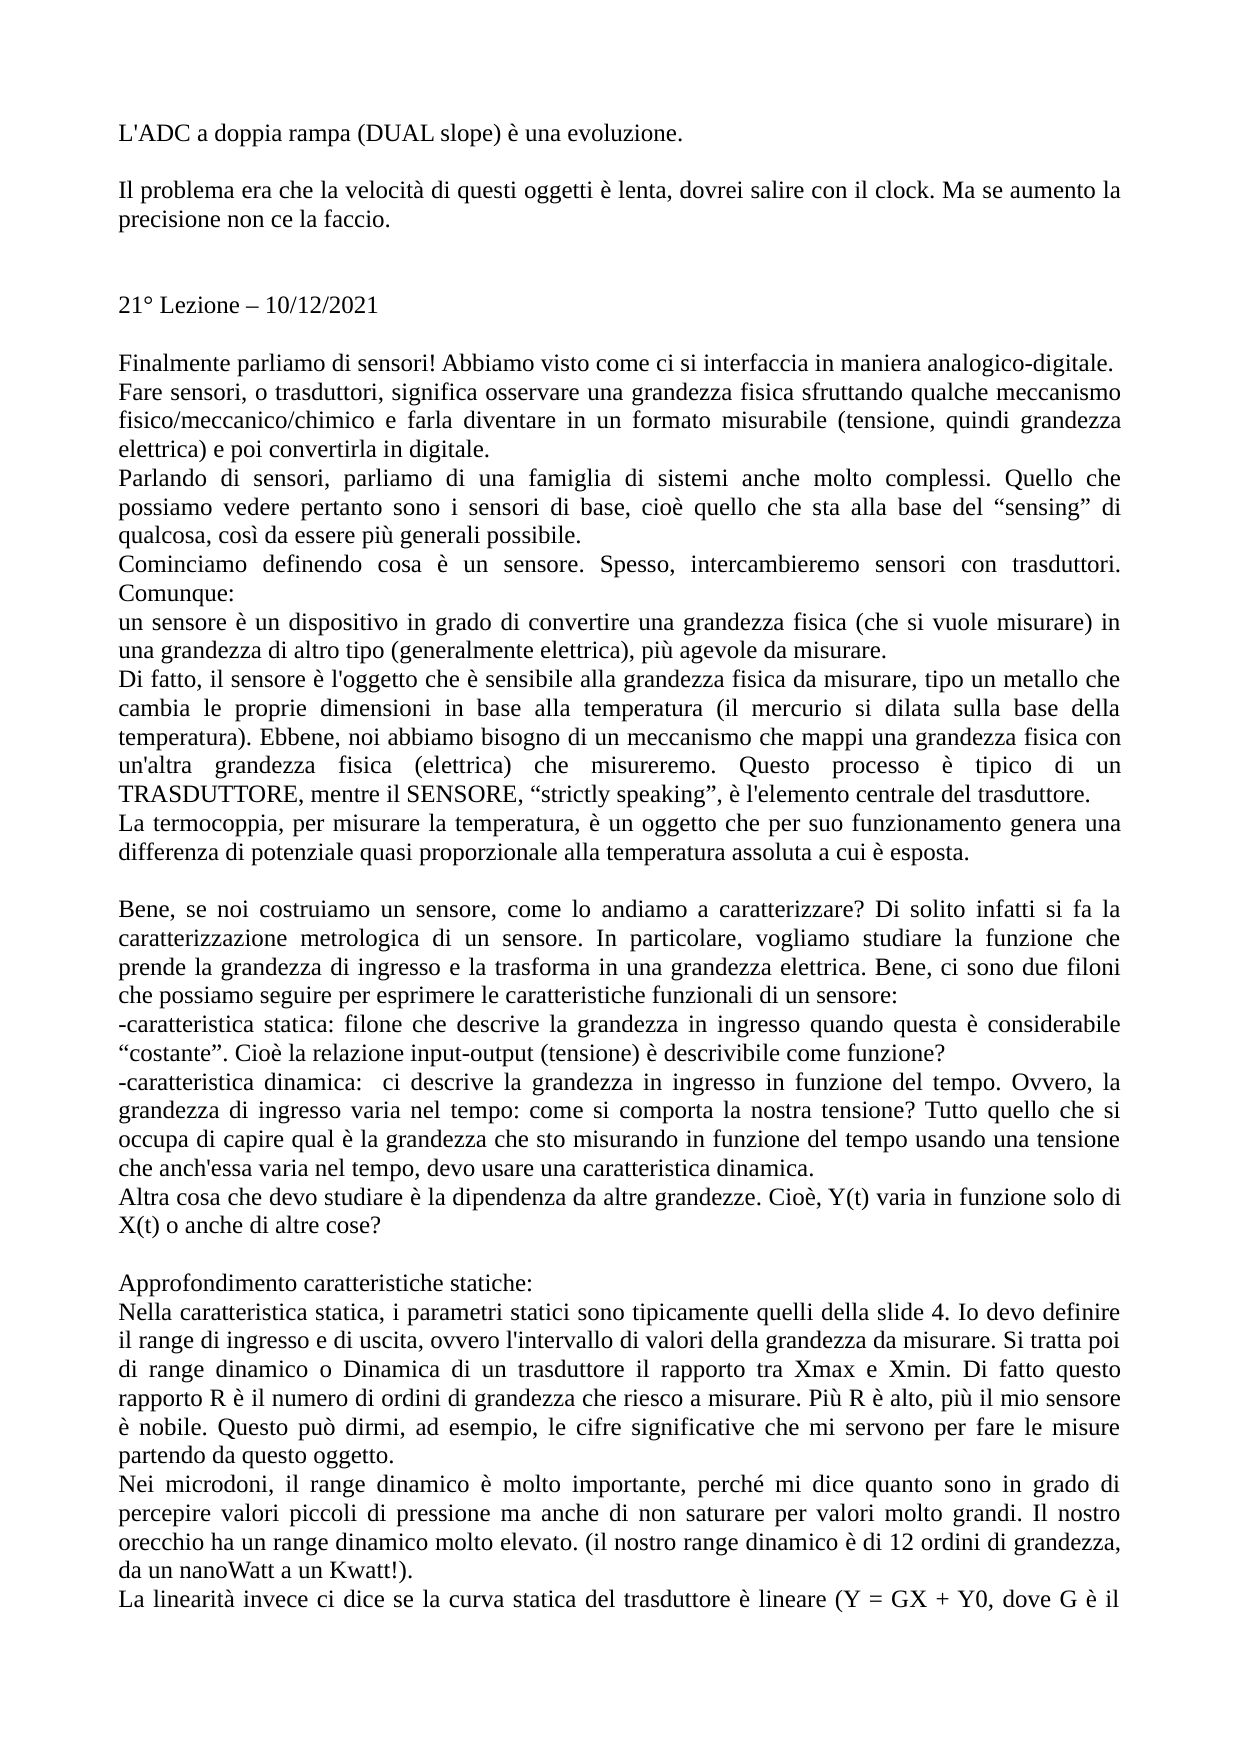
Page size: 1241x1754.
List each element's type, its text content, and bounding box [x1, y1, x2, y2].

text -caratteristica dinamica: ci descrive la grandezza in ingresso in funzione del tempo. Ovvero, la grandezza di ingresso varia nel tempo: come si comporta la nostra tensione? Tutto quello che si occupa di capire qual è la grandezza che sto misurando in funzione del tempo usando una tensione che anch'essa varia nel tempo, devo usare una caratteristica dinamica. [118, 1067, 1122, 1182]
text Il problema era che la velocità di questi oggetti è lenta, dovrei salire con il clock. Ma se aumento la precisione non ce la faccio. [118, 176, 1122, 233]
text 21° Lezione – 10/12/2021 [118, 291, 1122, 319]
text Cominciamo definendo cosa è un sensore. Spesso, intercambieremo sensori con trasduttori. Comunque: [118, 549, 1122, 607]
text Bene, se noi costruiamo un sensore, come lo andiamo a caratterizzare? Di solito infatti si fa la caratterizzazione metrologica di un sensore. In particolare, vogliamo studiare la funzione che prende la grandezza di ingresso e la trasforma in una grandezza elettrica. Bene, ci sono due filoni che possiamo seguire per esprimere le caratteristiche funzionali di un sensore: [118, 894, 1122, 1009]
text Nella caratteristica statica, i parametri statici sono tipicamente quelli della slide 4. Io devo definire il range di ingresso e di uscita, ovvero l'intervallo di valori della grandezza da misurare. Si tratta poi di range dinamico o Dinamica di un trasduttore il rapporto tra Xmax e Xmin. Di fatto questo rapporto R è il numero di ordini di grandezza che riesco a misurare. Più R è alto, più il mio sensore è nobile. Questo può dirmi, ad esempio, le cifre significative che mi servono per fare le misure partendo da questo oggetto. [118, 1297, 1122, 1469]
text Finalmente parliamo di sensori! Abbiamo visto come ci si interfaccia in maniera analogico-digitale. [118, 348, 1122, 377]
text Parlando di sensori, parliamo di una famiglia di sistemi anche molto complessi. Quello che possiamo vedere pertanto sono i sensori di base, cioè quello che sta alla base del “sensing” di qualcosa, così da essere più generali possibile. [118, 463, 1122, 549]
text Approfondimento caratteristiche statiche: [118, 1268, 1122, 1297]
text Fare sensori, o trasduttori, significa osservare una grandezza fisica sfruttando qualche meccanismo fisico/meccanico/chimico e farla diventare in un formato misurabile (tensione, quindi grandezza elettrica) e poi convertirla in digitale. [118, 377, 1122, 463]
text un sensore è un dispositivo in grado di convertire una grandezza fisica (che si vuole misurare) in una grandezza di altro tipo (generalmente elettrica), più agevole da misurare. [118, 607, 1122, 664]
text -caratteristica statica: filone che descrive la grandezza in ingresso quando questa è considerabile “costante”. Cioè la relazione input-output (tensione) è descrivibile come funzione? [118, 1009, 1122, 1067]
text L'ADC a doppia rampa (DUAL slope) è una evoluzione. [118, 118, 1122, 147]
text Di fatto, il sensore è l'oggetto che è sensibile alla grandezza fisica da misurare, tipo un metallo che cambia le proprie dimensioni in base alla temperatura (il mercurio si dilata sulla base della temperatura). Ebbene, noi abbiamo bisogno di un meccanismo che mappi una grandezza fisica con un'altra grandezza fisica (elettrica) che misureremo. Questo processo è tipico di un TRASDUTTORE, mentre il SENSORE, “strictly speaking”, è l'elemento centrale del trasduttore. [118, 664, 1122, 808]
text Altra cosa che devo studiare è la dipendenza da altre grandezze. Cioè, Y(t) varia in funzione solo di X(t) o anche di altre cose? [118, 1182, 1122, 1239]
text La termocoppia, per misurare la temperatura, è un oggetto che per suo funzionamento genera una differenza di potenziale quasi proporzionale alla temperatura assoluta a cui è esposta. [118, 808, 1122, 866]
text La linearità invece ci dice se la curva statica del trasduttore è lineare (Y = GX + Y0, dove G è il [118, 1584, 1122, 1613]
text Nei microdoni, il range dinamico è molto importante, perché mi dice quanto sono in grado di percepire valori piccoli di pressione ma anche di non saturare per valori molto grandi. Il nostro orecchio ha un range dinamico molto elevato. (il nostro range dinamico è di 12 ordini di grandezza, da un nanoWatt a un Kwatt!). [118, 1469, 1122, 1584]
